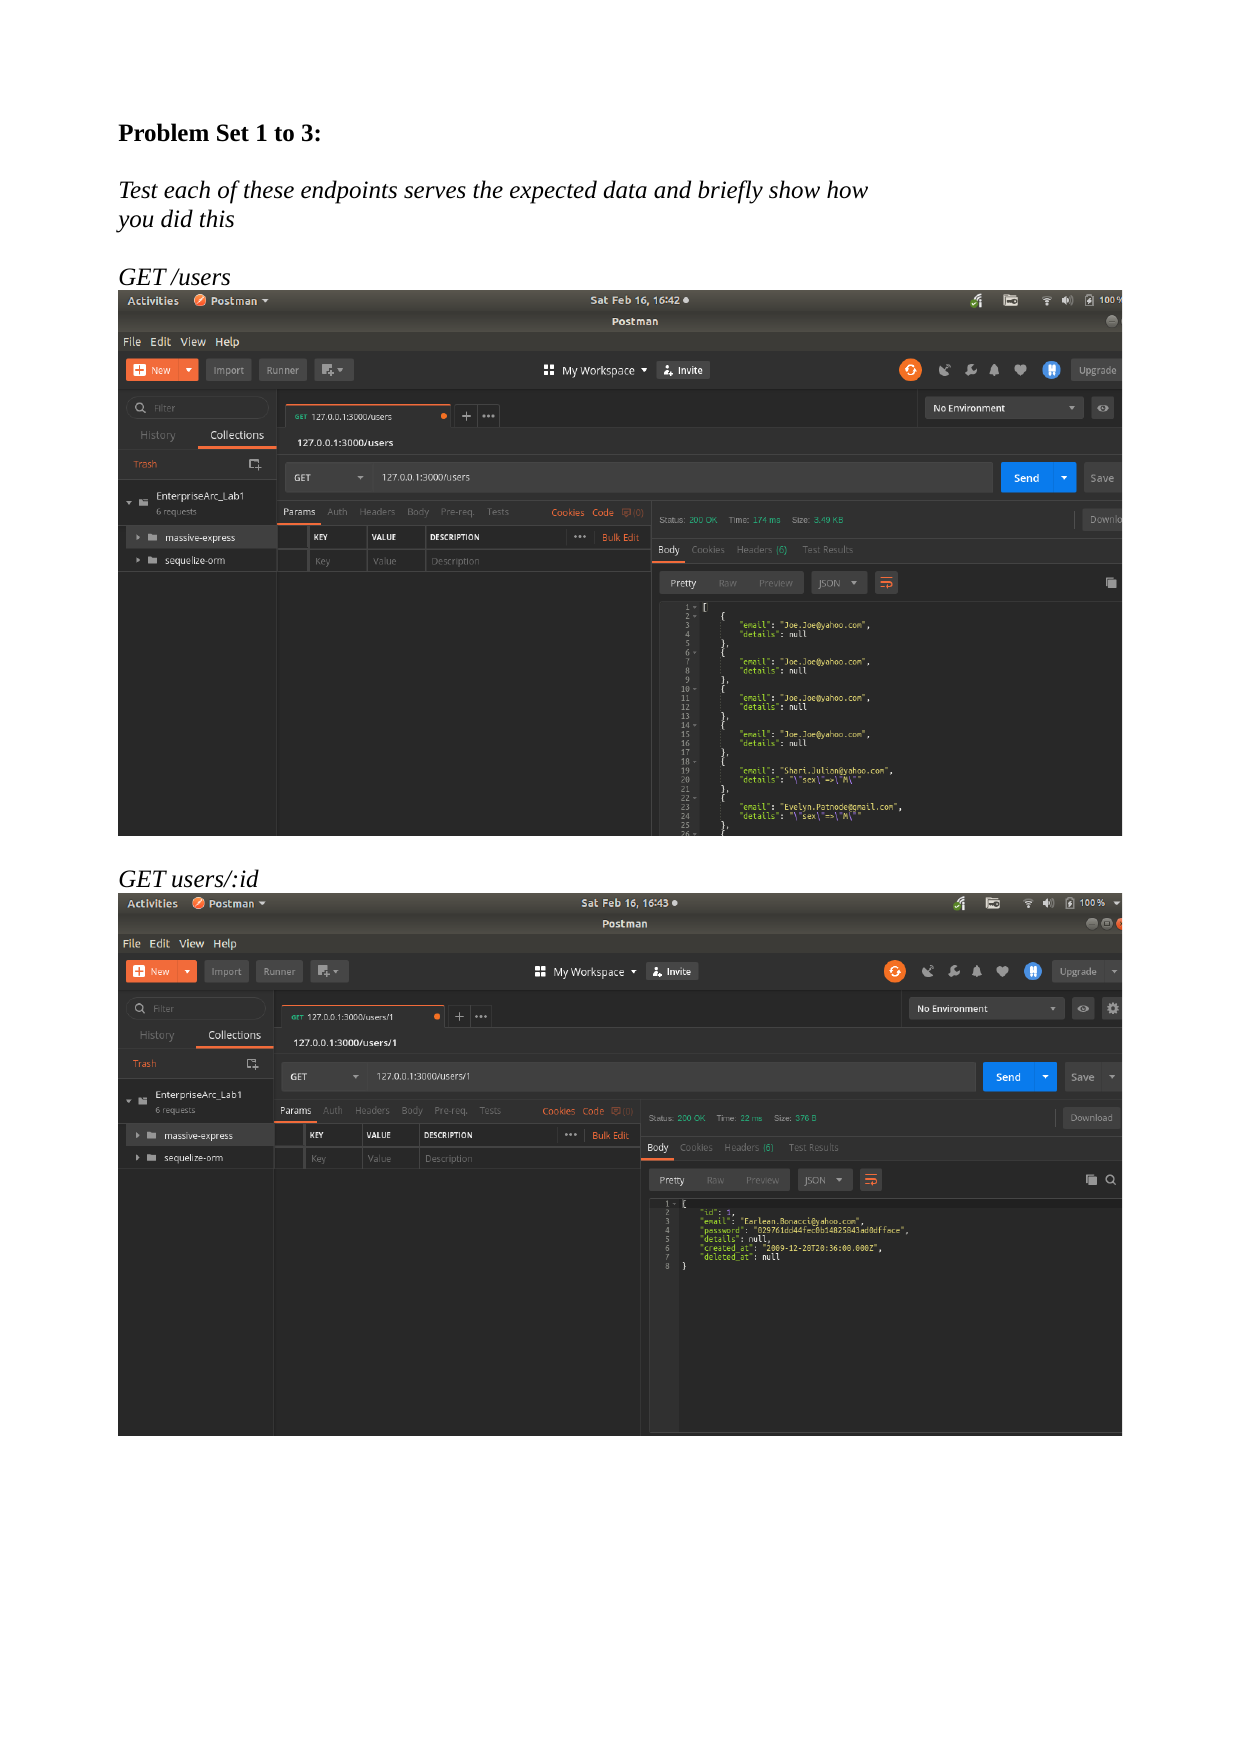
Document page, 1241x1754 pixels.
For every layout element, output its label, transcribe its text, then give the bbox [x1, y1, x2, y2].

text Problem Set 1 to 3: [118, 118, 1122, 147]
picture [118, 893, 1123, 1436]
picture [118, 290, 1123, 836]
text GET /users [118, 262, 1122, 290]
text GET users/:id [118, 864, 1122, 893]
text Test each of these endpoints serves the expected data and briefly show how [118, 176, 1122, 204]
text you did this [118, 204, 1122, 233]
